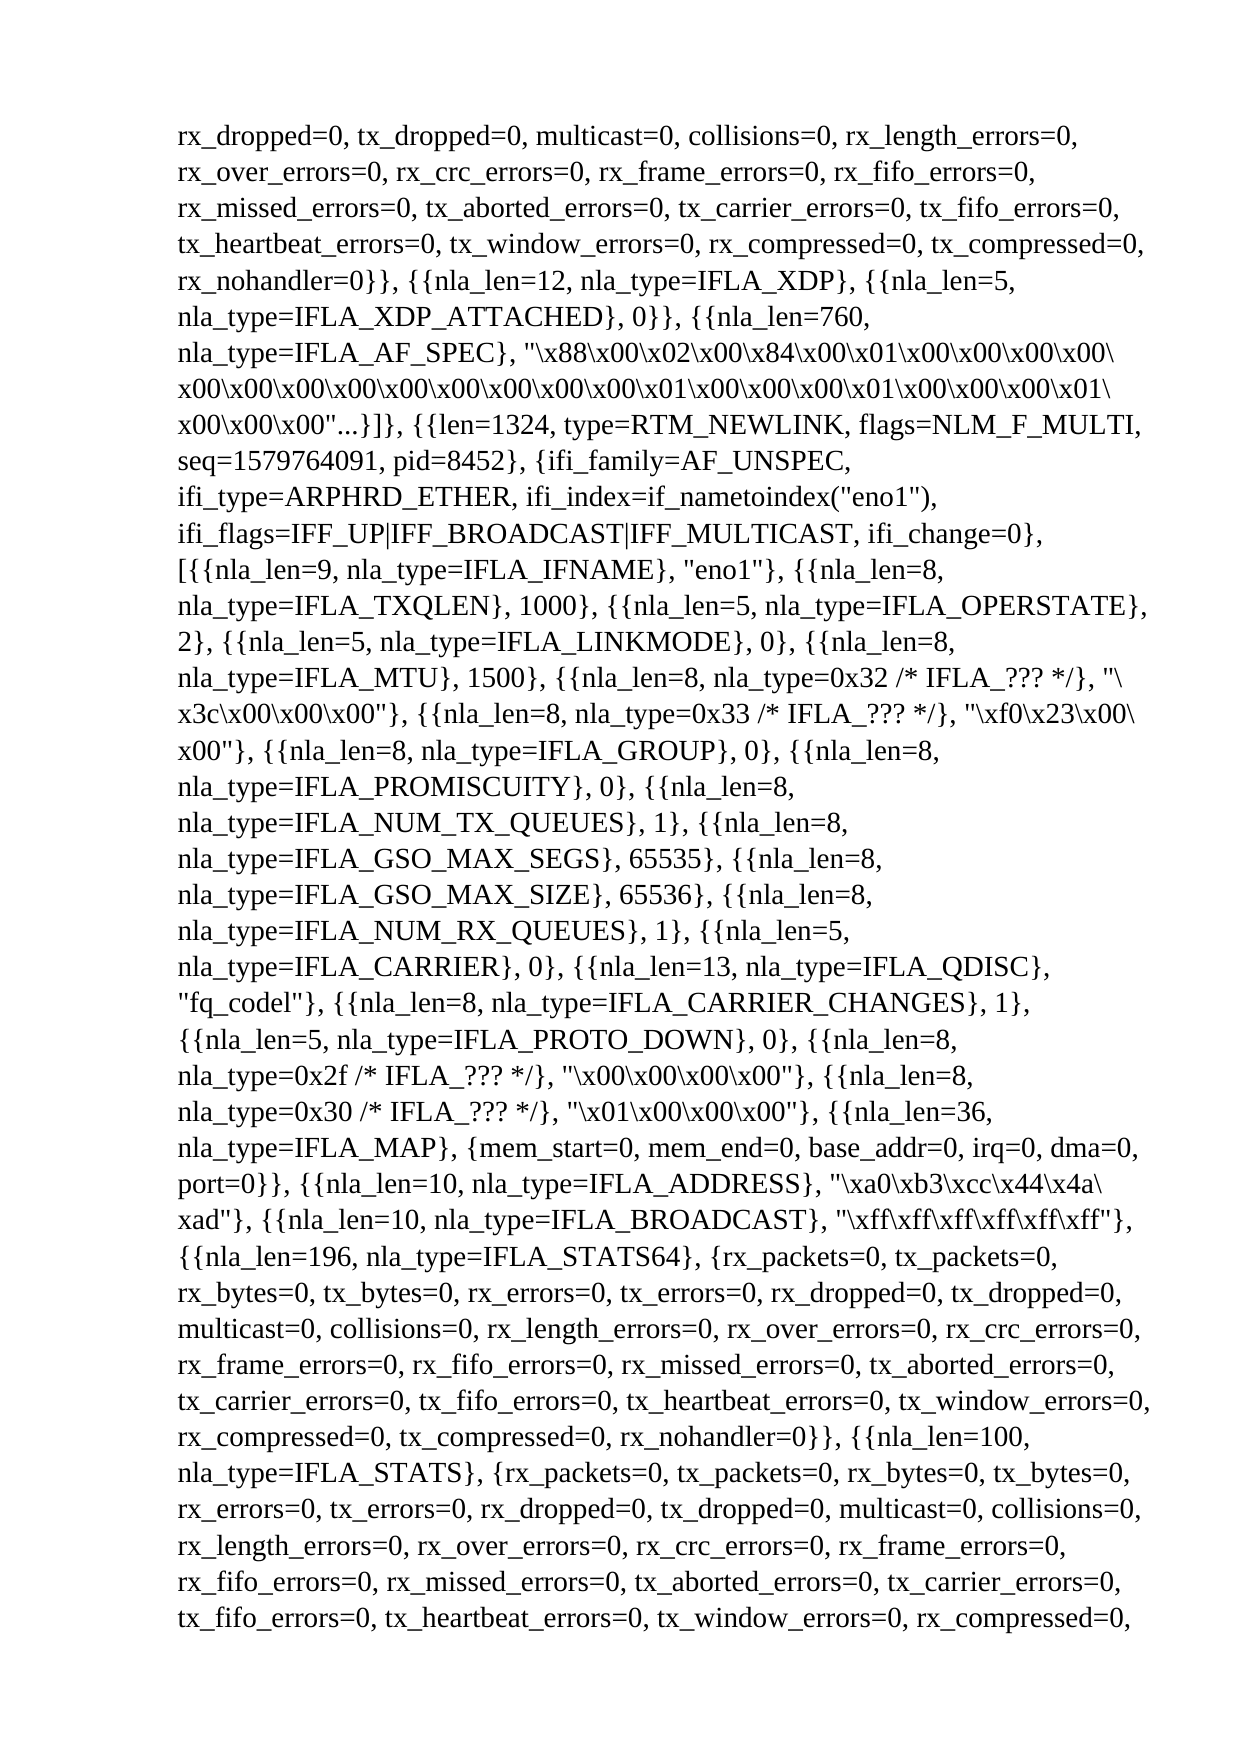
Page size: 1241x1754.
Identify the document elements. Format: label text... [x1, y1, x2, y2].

text rx_dropped=0, tx_dropped=0, multicast=0, collisions=0, rx_length_errors=0, rx_over_errors=0, rx_crc_errors=0, rx_frame_errors=0, rx_fifo_errors=0, rx_missed_errors=0, tx_aborted_errors=0, tx_carrier_errors=0, tx_fifo_errors=0, tx_heartbeat_errors=0, tx_window_errors=0, rx_compressed=0, tx_compressed=0, rx_nohandler=0}}, {{nla_len=12, nla_type=IFLA_XDP}, {{nla_len=5, nla_type=IFLA_XDP_ATTACHED}, 0}}, {{nla_len=760, nla_type=IFLA_AF_SPEC}, "\x88\x00\x02\x00\x84\x00\x01\x00\x00\x00\x00\x00\x00\x00\x00\x00\x00\x00\x00\x00\x01\x00\x00\x00\x01\x00\x00\x00\x01\x00\x00\x00"...}]}, {{len=1324, type=RTM_NEWLINK, flags=NLM_F_MULTI, seq=1579764091, pid=8452}, {ifi_family=AF_UNSPEC, ifi_type=ARPHRD_ETHER, ifi_index=if_nametoindex("eno1"), ifi_flags=IFF_UP|IFF_BROADCAST|IFF_MULTICAST, ifi_change=0}, [{{nla_len=9, nla_type=IFLA_IFNAME}, "eno1"}, {{nla_len=8, nla_type=IFLA_TXQLEN}, 1000}, {{nla_len=5, nla_type=IFLA_OPERSTATE}, 2}, {{nla_len=5, nla_type=IFLA_LINKMODE}, 0}, {{nla_len=8, nla_type=IFLA_MTU}, 1500}, {{nla_len=8, nla_type=0x32 /* IFLA_??? */}, "\x3c\x00\x00\x00"}, {{nla_len=8, nla_type=0x33 /* IFLA_??? */}, "\xf0\x23\x00\x00"}, {{nla_len=8, nla_type=IFLA_GROUP}, 0}, {{nla_len=8, nla_type=IFLA_PROMISCUITY}, 0}, {{nla_len=8, nla_type=IFLA_NUM_TX_QUEUES}, 1}, {{nla_len=8, nla_type=IFLA_GSO_MAX_SEGS}, 65535}, {{nla_len=8, nla_type=IFLA_GSO_MAX_SIZE}, 65536}, {{nla_len=8, nla_type=IFLA_NUM_RX_QUEUES}, 1}, {{nla_len=5, nla_type=IFLA_CARRIER}, 0}, {{nla_len=13, nla_type=IFLA_QDISC}, "fq_codel"}, {{nla_len=8, nla_type=IFLA_CARRIER_CHANGES}, 1}, {{nla_len=5, nla_type=IFLA_PROTO_DOWN}, 0}, {{nla_len=8, nla_type=0x2f /* IFLA_??? */}, "\x00\x00\x00\x00"}, {{nla_len=8, nla_type=0x30 /* IFLA_??? */}, "\x01\x00\x00\x00"}, {{nla_len=36, nla_type=IFLA_MAP}, {mem_start=0, mem_end=0, base_addr=0, irq=0, dma=0, port=0}}, {{nla_len=10, nla_type=IFLA_ADDRESS}, "\xa0\xb3\xcc\x44\x4a\xad"}, {{nla_len=10, nla_type=IFLA_BROADCAST}, "\xff\xff\xff\xff\xff\xff"}, {{nla_len=196, nla_type=IFLA_STATS64}, {rx_packets=0, tx_packets=0, rx_bytes=0, tx_bytes=0, rx_errors=0, tx_errors=0, rx_dropped=0, tx_dropped=0, multicast=0, collisions=0, rx_length_errors=0, rx_over_errors=0, rx_crc_errors=0, rx_frame_errors=0, rx_fifo_errors=0, rx_missed_errors=0, tx_aborted_errors=0, tx_carrier_errors=0, tx_fifo_errors=0, tx_heartbeat_errors=0, tx_window_errors=0, rx_compressed=0, tx_compressed=0, rx_nohandler=0}}, {{nla_len=100, nla_type=IFLA_STATS}, {rx_packets=0, tx_packets=0, rx_bytes=0, tx_bytes=0, rx_errors=0, tx_errors=0, rx_dropped=0, tx_dropped=0, multicast=0, collisions=0, rx_length_errors=0, rx_over_errors=0, rx_crc_errors=0, rx_frame_errors=0, rx_fifo_errors=0, rx_missed_errors=0, tx_aborted_errors=0, tx_carrier_errors=0, tx_fifo_errors=0, tx_heartbeat_errors=0, tx_window_errors=0, rx_compressed=0, [177, 118, 1152, 1634]
